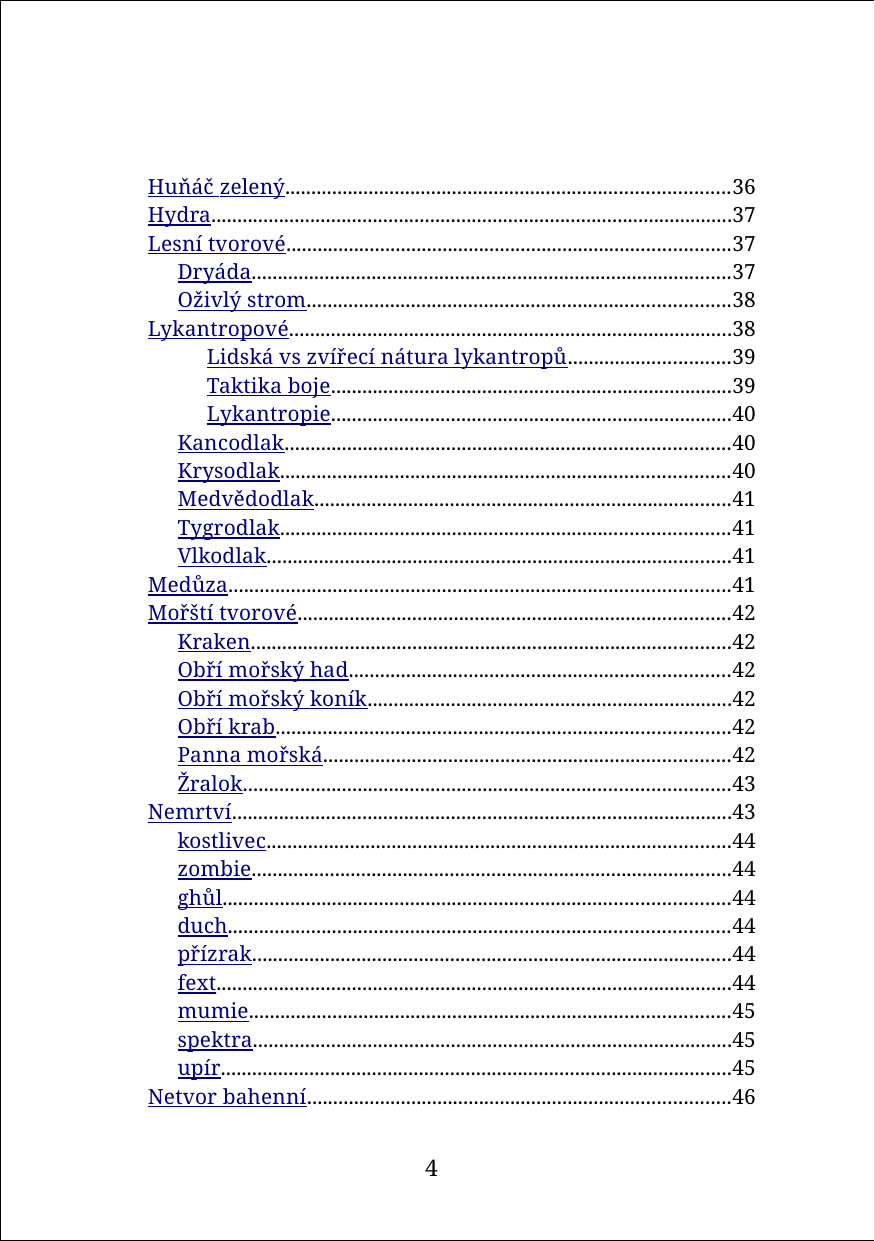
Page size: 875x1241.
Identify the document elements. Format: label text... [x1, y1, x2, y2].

text Kancodlak 40 [177, 428, 756, 456]
text kostlivec 44 [177, 826, 756, 854]
text mumie 45 [177, 996, 756, 1025]
text Krysodlak 40 [177, 456, 756, 484]
text duch 44 [177, 911, 756, 939]
text Hydra 37 [148, 200, 756, 229]
text fext 44 [177, 968, 756, 996]
text Taktika boje 39 [207, 371, 756, 399]
text Obří mořský koník 42 [177, 684, 756, 712]
text ghůl 44 [177, 883, 756, 911]
text upír 45 [177, 1053, 756, 1082]
text Panna mořská 42 [177, 741, 756, 769]
text Netvor bahenní 46 [148, 1082, 756, 1110]
text Žralok 43 [177, 769, 756, 797]
text zombie 44 [177, 854, 756, 883]
text Kraken 42 [177, 627, 756, 655]
text spektra 45 [177, 1025, 756, 1053]
text Lesní tvorové 37 [148, 229, 756, 257]
text Medvědodlak 41 [177, 484, 756, 513]
text Lykantropie 40 [207, 399, 756, 428]
text přízrak 44 [177, 939, 756, 968]
text Oživlý strom 38 [177, 286, 756, 314]
text Lykantropové 38 [148, 314, 756, 342]
text Obří mořský had 42 [177, 655, 756, 684]
text Huňáč zelený 36 [148, 172, 756, 200]
text Tygrodlak 41 [177, 513, 756, 541]
text Vlkodlak 41 [177, 541, 756, 570]
text Obří krab 42 [177, 712, 756, 741]
text Dryáda 37 [177, 257, 756, 286]
text Medůza 41 [148, 570, 756, 598]
text Mořští tvorové 42 [148, 598, 756, 627]
text Lidská vs zvířecí nátura lykantropů 39 [207, 342, 756, 371]
text Nemrtví 43 [148, 797, 756, 826]
